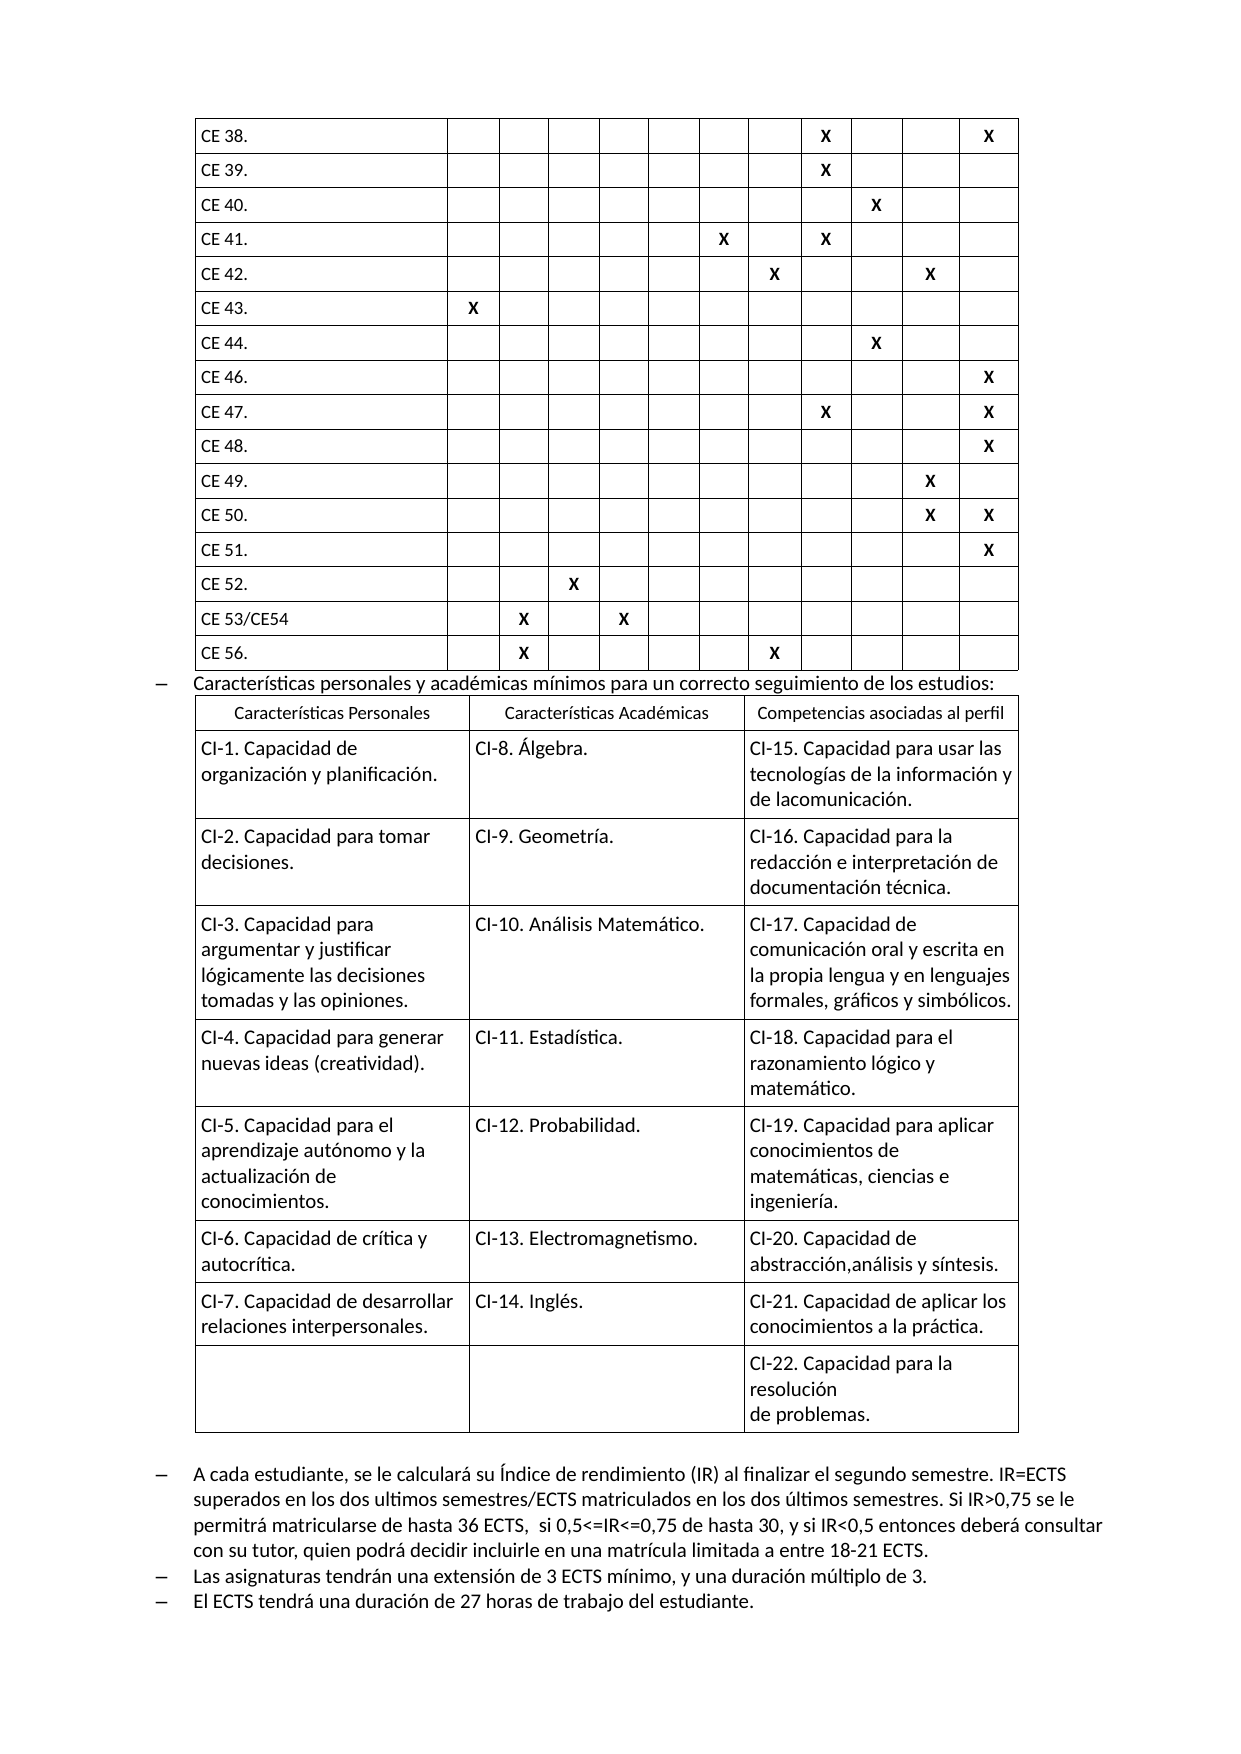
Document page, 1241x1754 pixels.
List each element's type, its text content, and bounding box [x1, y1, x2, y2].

table_cell [649, 430, 699, 463]
table_cell [802, 533, 851, 566]
table_cell [700, 602, 748, 635]
table_cell CI-15. Capacidad para usar las tecnologías de la información y de lacomunicación. [745, 731, 1018, 818]
table_cell [600, 223, 648, 256]
table_cell [600, 188, 648, 222]
table_cell CI-8. Álgebra. [470, 731, 744, 818]
table_cell [700, 533, 748, 566]
table_cell [600, 636, 648, 670]
table_cell CE 39. [196, 154, 447, 187]
table_cell [802, 636, 851, 670]
table_cell [903, 533, 959, 566]
table_cell [802, 257, 851, 291]
table_cell [448, 154, 499, 187]
table_cell [549, 188, 599, 222]
table_cell [852, 395, 902, 428]
table_cell CI-13. Electromagnetismo. [470, 1221, 744, 1282]
table_cell [700, 395, 748, 428]
table_cell [500, 326, 548, 359]
table_cell [448, 188, 499, 222]
table_cell [749, 430, 801, 463]
table_cell [500, 223, 548, 256]
table_cell [600, 499, 648, 532]
table_cell [700, 326, 748, 359]
table_cell CI-9. Geometría. [470, 819, 744, 905]
table_cell [749, 567, 801, 601]
table_cell [549, 430, 599, 463]
table_cell CE 38. [196, 119, 447, 153]
table_cell [600, 361, 648, 394]
table_cell [649, 154, 699, 187]
table_cell [549, 292, 599, 325]
table_cell [549, 257, 599, 291]
table_cell [960, 602, 1018, 635]
table_cell X [852, 326, 902, 359]
table_cell CE 52. [196, 567, 447, 601]
table_header Características Personales [196, 696, 469, 730]
table_cell CI-12. Probabilidad. [470, 1107, 744, 1220]
table_cell [649, 361, 699, 394]
table_cell [749, 361, 801, 394]
table_cell [802, 602, 851, 635]
table_cell CE 53/CE54 [196, 602, 447, 635]
table_cell [852, 119, 902, 153]
table_cell CE 44. [196, 326, 447, 359]
table_cell CE 48. [196, 430, 447, 463]
table_cell X [852, 188, 902, 222]
table_cell [500, 567, 548, 601]
table_cell CE 40. [196, 188, 447, 222]
table_cell [903, 567, 959, 601]
table_cell CE 42. [196, 257, 447, 291]
table_cell [448, 395, 499, 428]
table_cell [549, 395, 599, 428]
table_cell [852, 361, 902, 394]
table_cell [600, 154, 648, 187]
table_cell X [960, 395, 1018, 428]
table_cell X [500, 636, 548, 670]
table_cell CI-6. Capacidad de crítica y autocrítica. [196, 1221, 469, 1282]
table_cell [600, 567, 648, 601]
table_cell [852, 636, 902, 670]
list El ECTS tendrá una duración de 27 horas de trabajo del estudiante. [156, 1588, 1122, 1614]
table_cell [852, 499, 902, 532]
table_cell [600, 533, 648, 566]
table_cell CE 46. [196, 361, 447, 394]
table_cell [448, 464, 499, 497]
table_cell [600, 119, 648, 153]
table_cell [448, 430, 499, 463]
table_cell [649, 499, 699, 532]
table_cell X [448, 292, 499, 325]
table_cell [500, 292, 548, 325]
table_cell [960, 636, 1018, 670]
table_cell [549, 602, 599, 635]
table_cell [549, 636, 599, 670]
table_cell [749, 188, 801, 222]
table_cell X [960, 361, 1018, 394]
table_cell [749, 292, 801, 325]
table_cell CI-14. Inglés. [470, 1283, 744, 1344]
table_cell [549, 223, 599, 256]
table_cell [500, 361, 548, 394]
table_cell [600, 257, 648, 291]
table_cell [749, 223, 801, 256]
table_cell [700, 292, 748, 325]
table_cell [700, 499, 748, 532]
table_cell [700, 464, 748, 497]
table_cell [500, 533, 548, 566]
table_cell [852, 223, 902, 256]
table_cell [903, 154, 959, 187]
table_cell [549, 326, 599, 359]
table_cell [852, 602, 902, 635]
table_cell X [802, 154, 851, 187]
table_cell [802, 464, 851, 497]
table_cell [700, 188, 748, 222]
table_cell [448, 499, 499, 532]
table_cell [549, 361, 599, 394]
table_cell [500, 499, 548, 532]
table_cell [960, 154, 1018, 187]
table_cell X [749, 257, 801, 291]
table_cell [960, 326, 1018, 359]
table_cell CE 50. [196, 499, 447, 532]
table_cell CI-18. Capacidad para el razonamiento lógico y matemático. [745, 1020, 1018, 1106]
table_cell [649, 395, 699, 428]
table_cell [700, 154, 748, 187]
table_cell [549, 499, 599, 532]
table_cell [802, 430, 851, 463]
table_cell [802, 292, 851, 325]
table_cell CE 47. [196, 395, 447, 428]
table_cell [852, 464, 902, 497]
table_cell X [500, 602, 548, 635]
table_cell [448, 636, 499, 670]
table_cell [903, 188, 959, 222]
table_cell [852, 154, 902, 187]
table_cell CI-3. Capacidad para argumentar y justificar lógicamente las decisiones tomadas y las opiniones. [196, 906, 469, 1019]
table_cell [960, 223, 1018, 256]
list A cada estudiante, se le calculará su Índice de rendimiento (IR) al finalizar el segundo semestre. IR=ECTS superados en los dos ultimos semestres/ECTS matriculados en los dos últimos semestres. Si IR>0,75 se le permitrá matricularse de hasta 36 ECTS, si 0,5<=IR<=0,75 de hasta 30, y si IR<0,5 entonces deberá consultar con su tutor, quien podrá decidir incluirle en una matrícula limitada a entre 18-21 ECTS. [156, 1461, 1122, 1563]
table_cell [649, 567, 699, 601]
table_cell [749, 326, 801, 359]
table_cell [960, 188, 1018, 222]
table_cell [500, 119, 548, 153]
table_cell CI-21. Capacidad de aplicar los conocimientos a la práctica. [745, 1283, 1018, 1344]
table_cell CE 49. [196, 464, 447, 497]
table_cell CI-1. Capacidad de organización y planificación. [196, 731, 469, 818]
table_cell [903, 395, 959, 428]
table_cell [852, 257, 902, 291]
table_cell [649, 636, 699, 670]
table_cell [903, 326, 959, 359]
table_cell [649, 119, 699, 153]
table_cell X [903, 464, 959, 497]
table_cell [649, 533, 699, 566]
table_cell [448, 119, 499, 153]
table_cell [470, 1346, 744, 1432]
table_cell CI-5. Capacidad para el aprendizaje autónomo y la actualización de conocimientos. [196, 1107, 469, 1220]
table_cell [749, 499, 801, 532]
table_cell X [600, 602, 648, 635]
table_cell X [802, 119, 851, 153]
table_cell [649, 223, 699, 256]
table_header Características Académicas [470, 696, 744, 730]
table_cell CI-19. Capacidad para aplicar conocimientos de matemáticas, ciencias e ingeniería. [745, 1107, 1018, 1220]
table_cell X [960, 533, 1018, 566]
table_cell [500, 430, 548, 463]
table_cell [549, 533, 599, 566]
table_cell [448, 361, 499, 394]
table_cell [960, 292, 1018, 325]
table_cell [649, 257, 699, 291]
table_cell CI-20. Capacidad de abstracción,análisis y síntesis. [745, 1221, 1018, 1282]
table_cell [903, 602, 959, 635]
table_cell [196, 1346, 469, 1432]
table_cell X [749, 636, 801, 670]
table_header Competencias asociadas al perfil [745, 696, 1018, 730]
table_cell CI-7. Capacidad de desarrollar relaciones interpersonales. [196, 1283, 469, 1344]
table_cell [700, 119, 748, 153]
table_cell X [903, 257, 959, 291]
table_cell [852, 567, 902, 601]
table_cell [500, 257, 548, 291]
table_cell X [802, 223, 851, 256]
table_cell X [903, 499, 959, 532]
table_cell [600, 292, 648, 325]
table_cell [802, 567, 851, 601]
table_cell [649, 188, 699, 222]
table_cell X [549, 567, 599, 601]
table_cell [549, 464, 599, 497]
table_cell [960, 464, 1018, 497]
table_cell [749, 602, 801, 635]
table_cell [802, 188, 851, 222]
table_cell CI-22. Capacidad para la resolución de problemas. [745, 1346, 1018, 1432]
table_cell [903, 361, 959, 394]
table_cell CI-4. Capacidad para generar nuevas ideas (creatividad). [196, 1020, 469, 1106]
table_cell [448, 326, 499, 359]
table_cell [600, 464, 648, 497]
table_cell [802, 499, 851, 532]
table_cell [852, 292, 902, 325]
table_cell X [700, 223, 748, 256]
table_cell CI-10. Análisis Matemático. [470, 906, 744, 1019]
table_cell [852, 430, 902, 463]
table_cell [448, 602, 499, 635]
table_cell [749, 154, 801, 187]
table_cell [549, 154, 599, 187]
table_cell [500, 464, 548, 497]
list Características personales y académicas mínimos para un correcto seguimiento de los estudios: [156, 670, 1122, 695]
table_cell [700, 567, 748, 601]
table_cell CE 51. [196, 533, 447, 566]
table_cell [903, 430, 959, 463]
table_cell [500, 395, 548, 428]
table_cell [600, 395, 648, 428]
table_cell CE 41. [196, 223, 447, 256]
table_cell [802, 361, 851, 394]
table_cell [903, 223, 959, 256]
table_cell CI-17. Capacidad de comunicación oral y escrita en la propia lengua y en lenguajes formales, gráficos y simbólicos. [745, 906, 1018, 1019]
table_cell [448, 223, 499, 256]
table_cell [649, 326, 699, 359]
table_cell [500, 188, 548, 222]
table_cell [448, 567, 499, 601]
table_cell [549, 119, 599, 153]
table_cell [903, 119, 959, 153]
table_cell [700, 636, 748, 670]
table_cell CI-2. Capacidad para tomar decisiones. [196, 819, 469, 905]
table_cell CE 56. [196, 636, 447, 670]
table_cell CI-16. Capacidad para la redacción e interpretación de documentación técnica. [745, 819, 1018, 905]
table_cell [903, 292, 959, 325]
table_cell [960, 567, 1018, 601]
list Las asignaturas tendrán una extensión de 3 ECTS mínimo, y una duración múltiplo de 3. [156, 1563, 1122, 1588]
table_cell [700, 361, 748, 394]
table_cell CI-11. Estadística. [470, 1020, 744, 1106]
table_cell [749, 119, 801, 153]
table_cell [649, 464, 699, 497]
table_cell [749, 464, 801, 497]
table_cell [802, 326, 851, 359]
table_cell [649, 292, 699, 325]
table_cell CE 43. [196, 292, 447, 325]
table_cell [649, 602, 699, 635]
table_cell [500, 154, 548, 187]
table_cell X [802, 395, 851, 428]
table_cell [600, 326, 648, 359]
table_cell X [960, 499, 1018, 532]
table_cell [749, 395, 801, 428]
table_cell [960, 257, 1018, 291]
table_cell [448, 533, 499, 566]
table_cell [600, 430, 648, 463]
table_cell [852, 533, 902, 566]
table_cell [700, 430, 748, 463]
table_cell [749, 533, 801, 566]
table_cell X [960, 430, 1018, 463]
table_cell X [960, 119, 1018, 153]
table_cell [448, 257, 499, 291]
table_cell [700, 257, 748, 291]
table_cell [903, 636, 959, 670]
